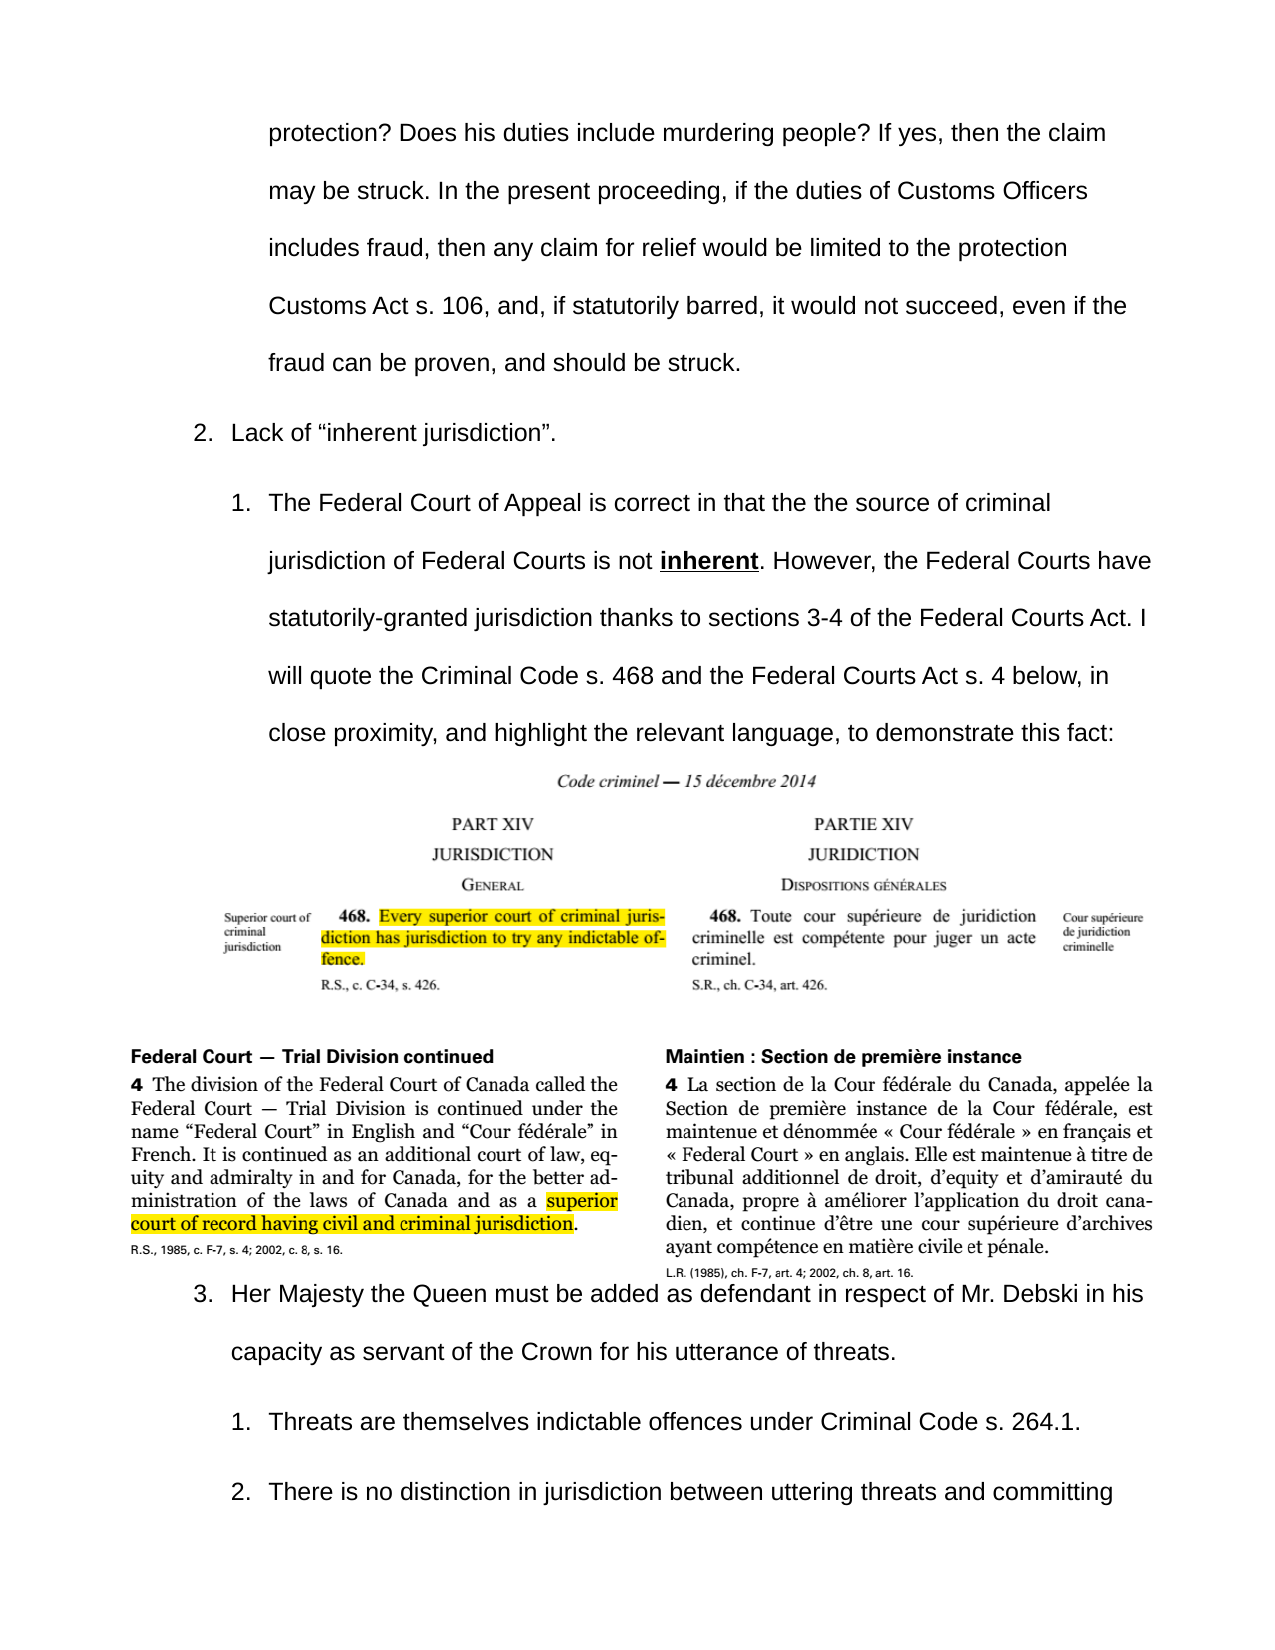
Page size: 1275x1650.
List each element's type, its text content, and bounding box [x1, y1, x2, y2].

list [193, 788, 1157, 1048]
list The Federal Court of Appeal is correct in that the the source of criminal jurisdiction of Federal Courts is not inherent. However, the Federal Courts have statutorily-granted jurisdiction thanks to sections 3-4 of the Federal Courts Act. I will quote the Criminal Code s. 468 and the Federal Courts Act s. 4 below, in close proximity, and highlight the relevant language, to demonstrate this fact: [231, 488, 1157, 747]
picture [220, 759, 1147, 996]
list Her Majesty the Queen must be added as defendant in respect of Mr. Debski in his capacity as servant of the Crown for his utterance of threats. [193, 1280, 1157, 1366]
list Lack of “inherent jurisdiction”. [193, 418, 1157, 447]
list There is no distinction in jurisdiction between uttering threats and committing [231, 1477, 1157, 1506]
list Threats are themselves indictable offences under Criminal Code s. 264.1. [231, 1407, 1157, 1436]
list protection? Does his duties include murdering people? If yes, then the claim may be struck. In the present proceeding, if the duties of Customs Officers includes fraud, then any claim for relief would be limited to the protection Customs Act s. 106, and, if statutorily barred, it would not succeed, even if the fraud can be proven, and should be struck. [231, 118, 1157, 377]
picture [118, 1048, 1157, 1280]
